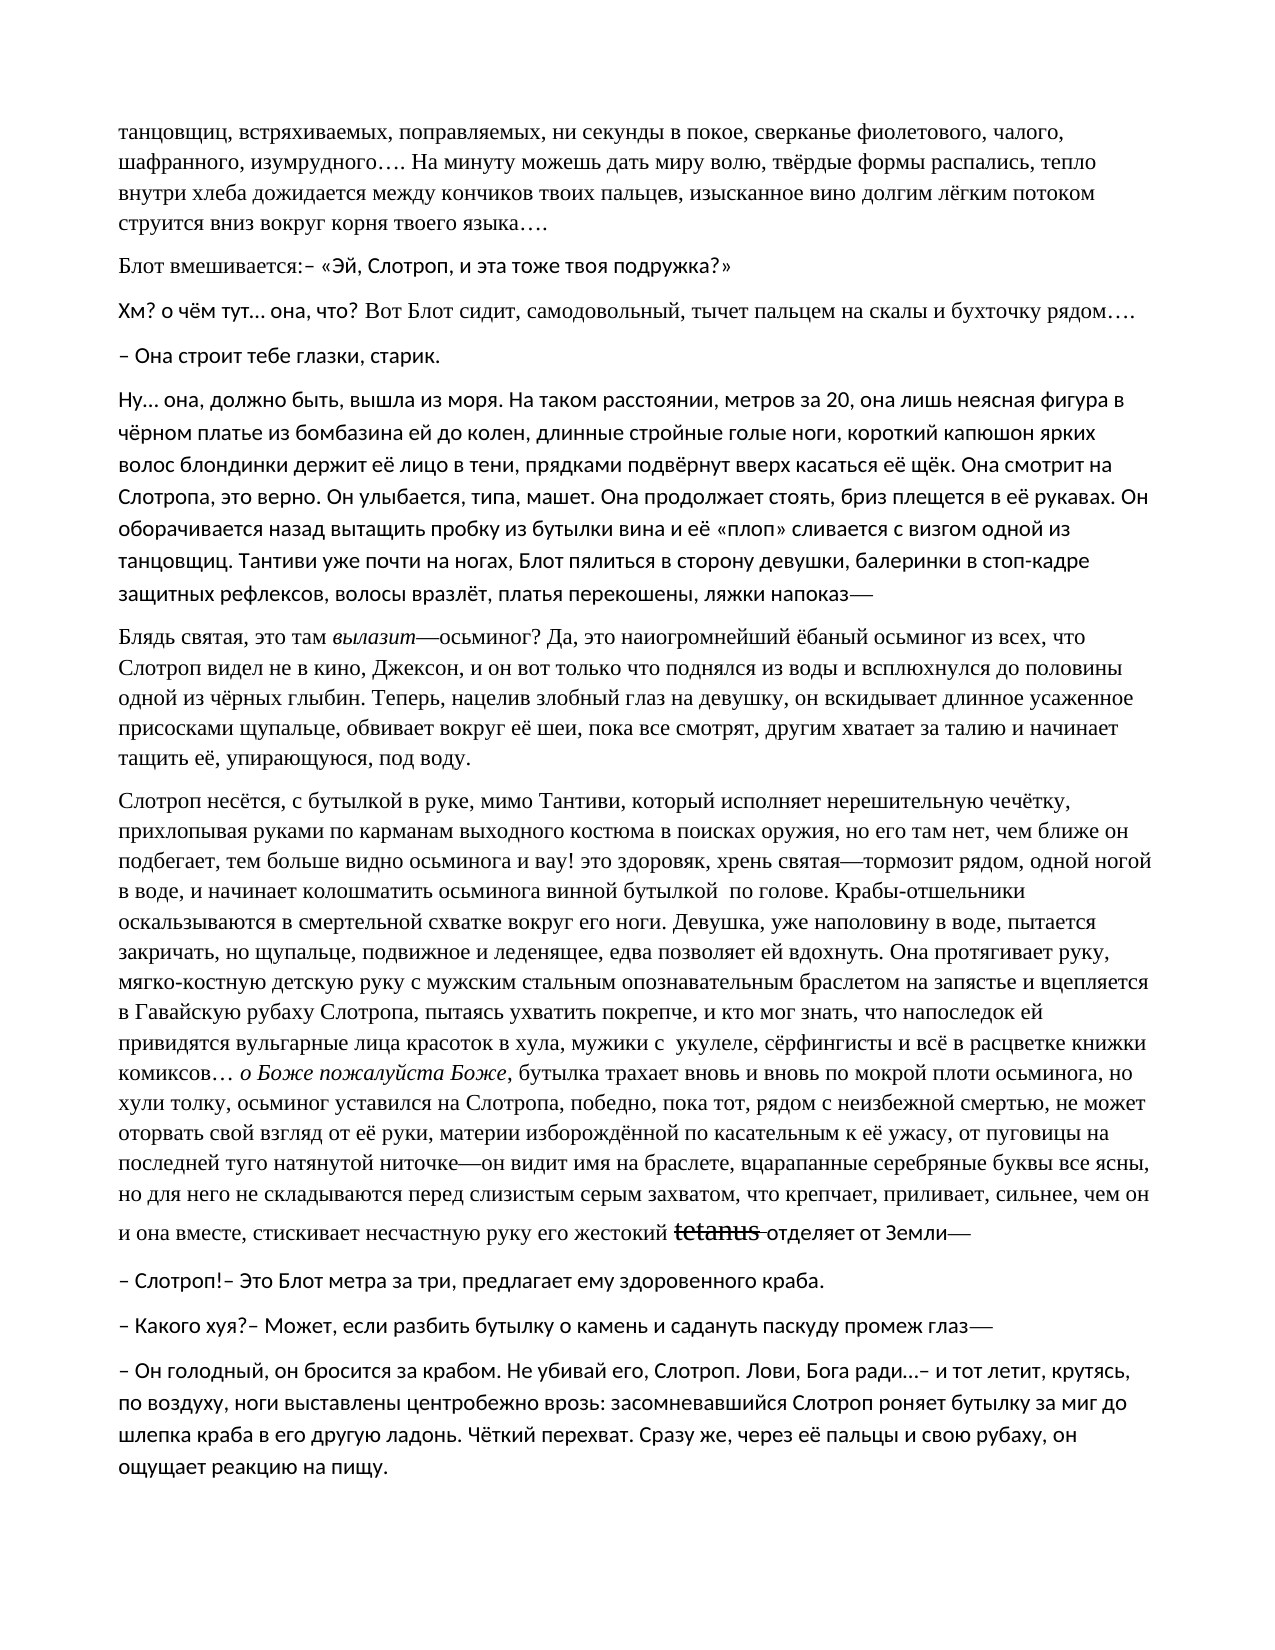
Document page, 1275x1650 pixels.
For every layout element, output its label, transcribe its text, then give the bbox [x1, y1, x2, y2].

text Слотроп несётся, с бутылкой в руке, мимо Тантиви, который исполняет нерешительную чечётку, прихлопывая руками по карманам выходного костюма в поисках оружия, но его там нет, чем ближе он подбегает, тем больше видно осьминога и вау! это здоровяк, хрень святая—тормозит рядом, одной ногой в воде, и начинает колошматить осьминога винной бутылкой по голове. Крабы-отшельники оскальзываются в смертельной схватке вокруг его ноги. Девушка, уже наполовину в воде, пытается закричать, но щупальце, подвижное и леденящее, едва позволяет ей вдохнуть. Она протягивает руку, мягко-костную детскую руку с мужским стальным опознавательным браслетом на запястье и вцепляется в Гавайскую рубаху Слотропа, пытаясь ухватить покрепче, и кто мог знать, что напоследок ей привидятся вульгарные лица красоток в хула, мужики с укулеле, сёрфингисты и всё в расцветке книжки комиксов… о Боже пожалуйста Боже, бутылка трахает вновь и вновь по мокрой плоти осьминога, но хули толку, осьминог уставился на Слотропа, победно, пока тот, рядом с неизбежной смертью, не может оторвать свой взгляд от её руки, материи изборождённой по касательным к её ужасу, от пуговицы на последней туго натянутой ниточке—он видит имя на браслете, вцарапанные серебряные буквы все ясны, но для него не складываются перед слизистым серым захватом, что крепчает, приливает, сильнее, чем он и она вместе, стискивает несчастную руку его жестокий tetanus отделяет от Земли— [118, 787, 1157, 1248]
text Ну… она, должно быть, вышла из моря. На таком расстоянии, метров за 20, она лишь неясная фигура в чёрном платье из бомбазина ей до колен, длинные стройные голые ноги, короткий капюшон ярких волос блондинки держит её лицо в тени, прядками подвёрнут вверх касаться её щёк. Она смотрит на Слотропа, это верно. Он улыбается, типа, машет. Она продолжает стоять, бриз плещется в её рукавах. Он оборачивается назад вытащить пробку из бутылки вина и её «плоп» сливается с визгом одной из танцовщиц. Тантиви уже почти на ногах, Блот пялиться в сторону девушки, балеринки в стоп-кадре защитных рефлексов, волосы вразлёт, платья перекошены, ляжки напоказ— [118, 386, 1157, 607]
text танцовщиц, встряхиваемых, поправляемых, ни секунды в покое, сверканье фиолетового, чалого, шафранного, изумрудного…. На минуту можешь дать миру волю, твёрдые формы распались, тепло внутри хлеба дожидается между кончиков твоих пальцев, изысканное вино долгим лёгким потоком струится вниз вокруг корня твоего языка…. [118, 118, 1157, 235]
text Блядь святая, это там вылазит—осьминог? Да, это наиогромнейший ёбаный осьминог из всех, что Слотроп видел не в кино, Джексон, и он вот только что поднялся из воды и всплюхнулся до половины одной из чёрных глыбин. Теперь, нацелив злобный глаз на девушку, он вскидывает длинное усаженное присосками щупальце, обвивает вокруг её шеи, пока все смотрят, другим хватает за талию и начинает тащить её, упирающуюся, под воду. [118, 623, 1157, 771]
text – Слотроп!– Это Блот метра за три, предлагает ему здоровенного краба. [118, 1266, 1157, 1294]
text – Какого хуя?– Может, если разбить бутылку о камень и садануть паскуду промеж глаз— [118, 1311, 1157, 1339]
text – Она строит тебе глазки, старик. [118, 341, 1157, 369]
text – Он голодный, он бросится за крабом. Не убивай его, Слотроп. Лови, Бога ради…– и тот летит, крутясь, по воздуху, ноги выставлены центробежно врозь: засомневавшийся Слотроп роняет бутылку за миг до шлепка краба в его другую ладонь. Чёткий перехват. Сразу же, через её пальцы и свою рубаху, он ощущает реакцию на пищу. [118, 1356, 1157, 1480]
text Блот вмешивается:– «Эй, Слотроп, и эта тоже твоя подружка?» [118, 251, 1157, 279]
text Хм? о чём тут… она, что? Вот Блот сидит, самодовольный, тычет пальцем на скалы и бухточку рядом…. [118, 296, 1157, 324]
